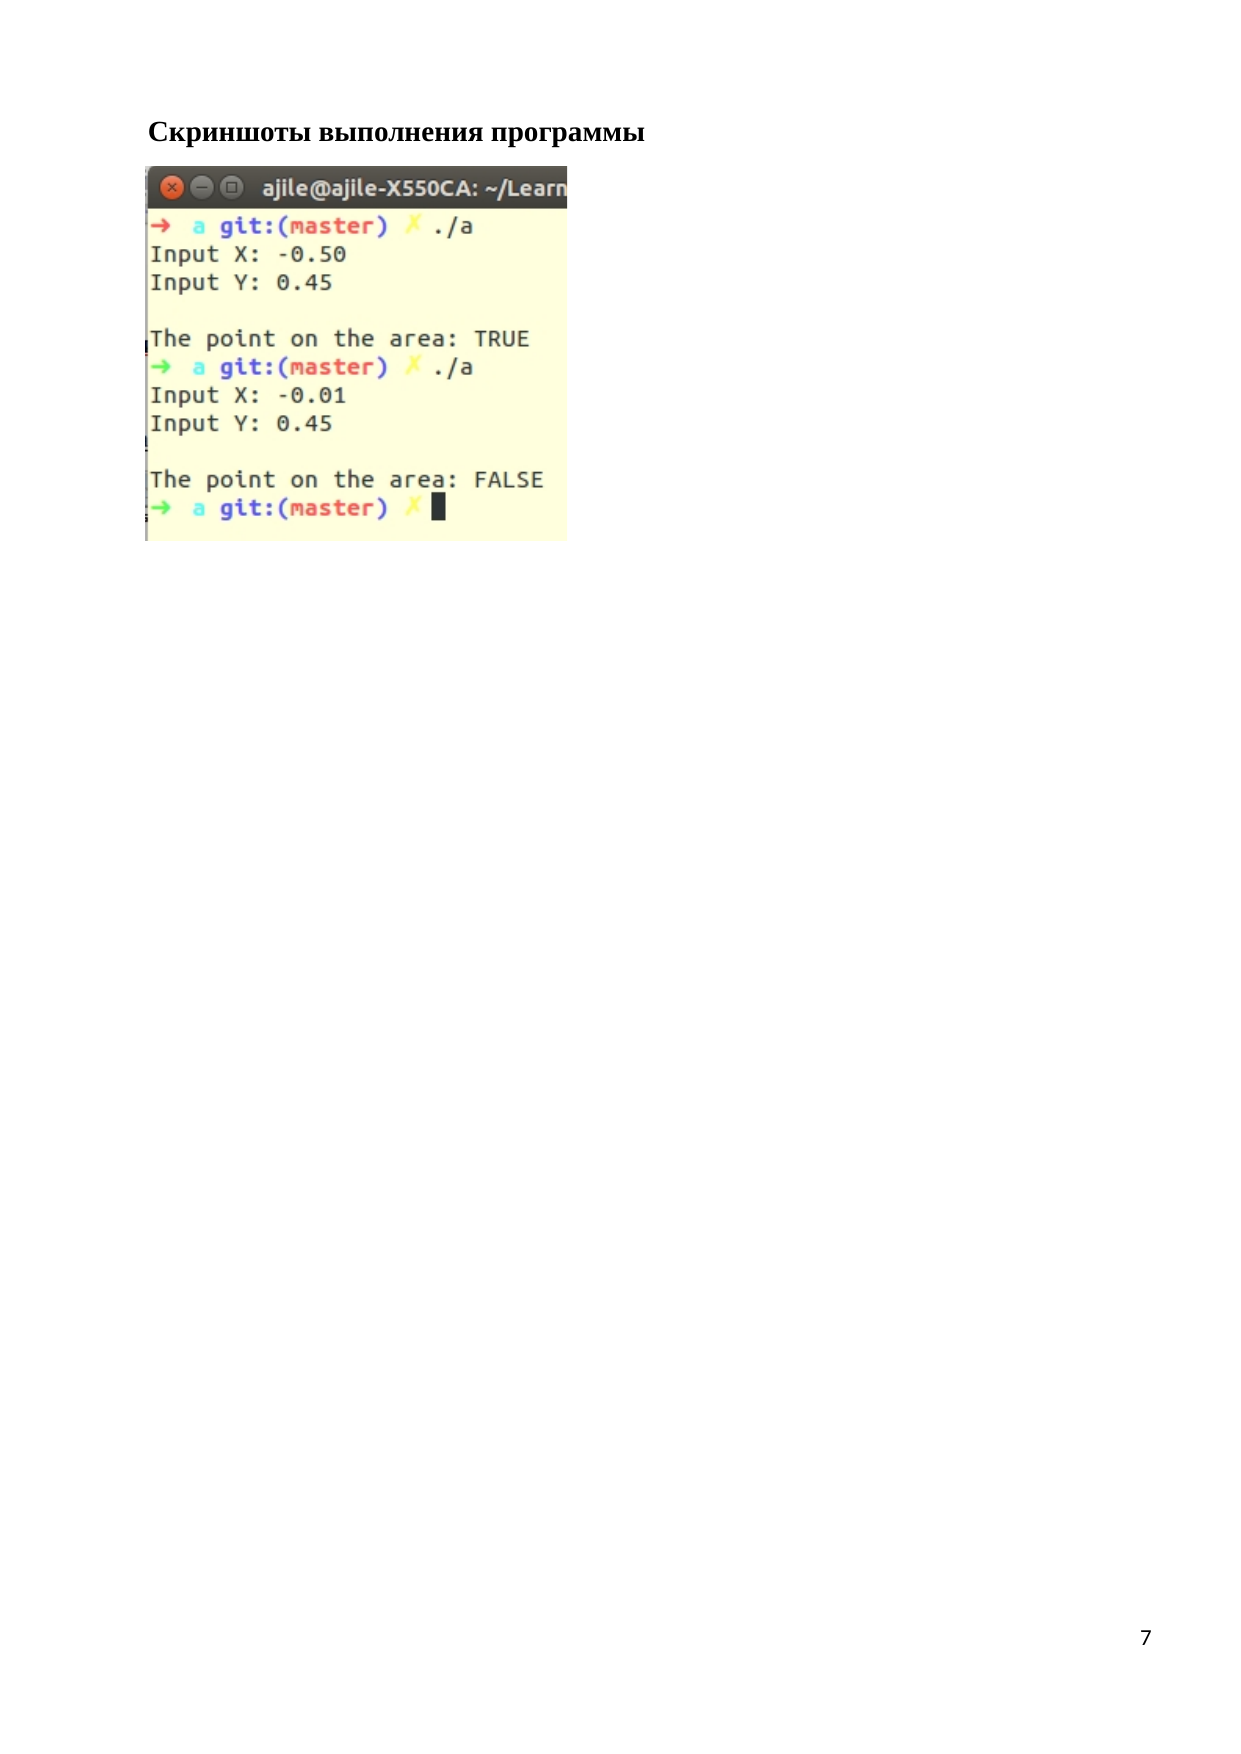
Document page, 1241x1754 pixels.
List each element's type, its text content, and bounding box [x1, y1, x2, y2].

subtitle Скриншоты выполнения программы [148, 114, 1152, 147]
picture [145, 166, 568, 541]
